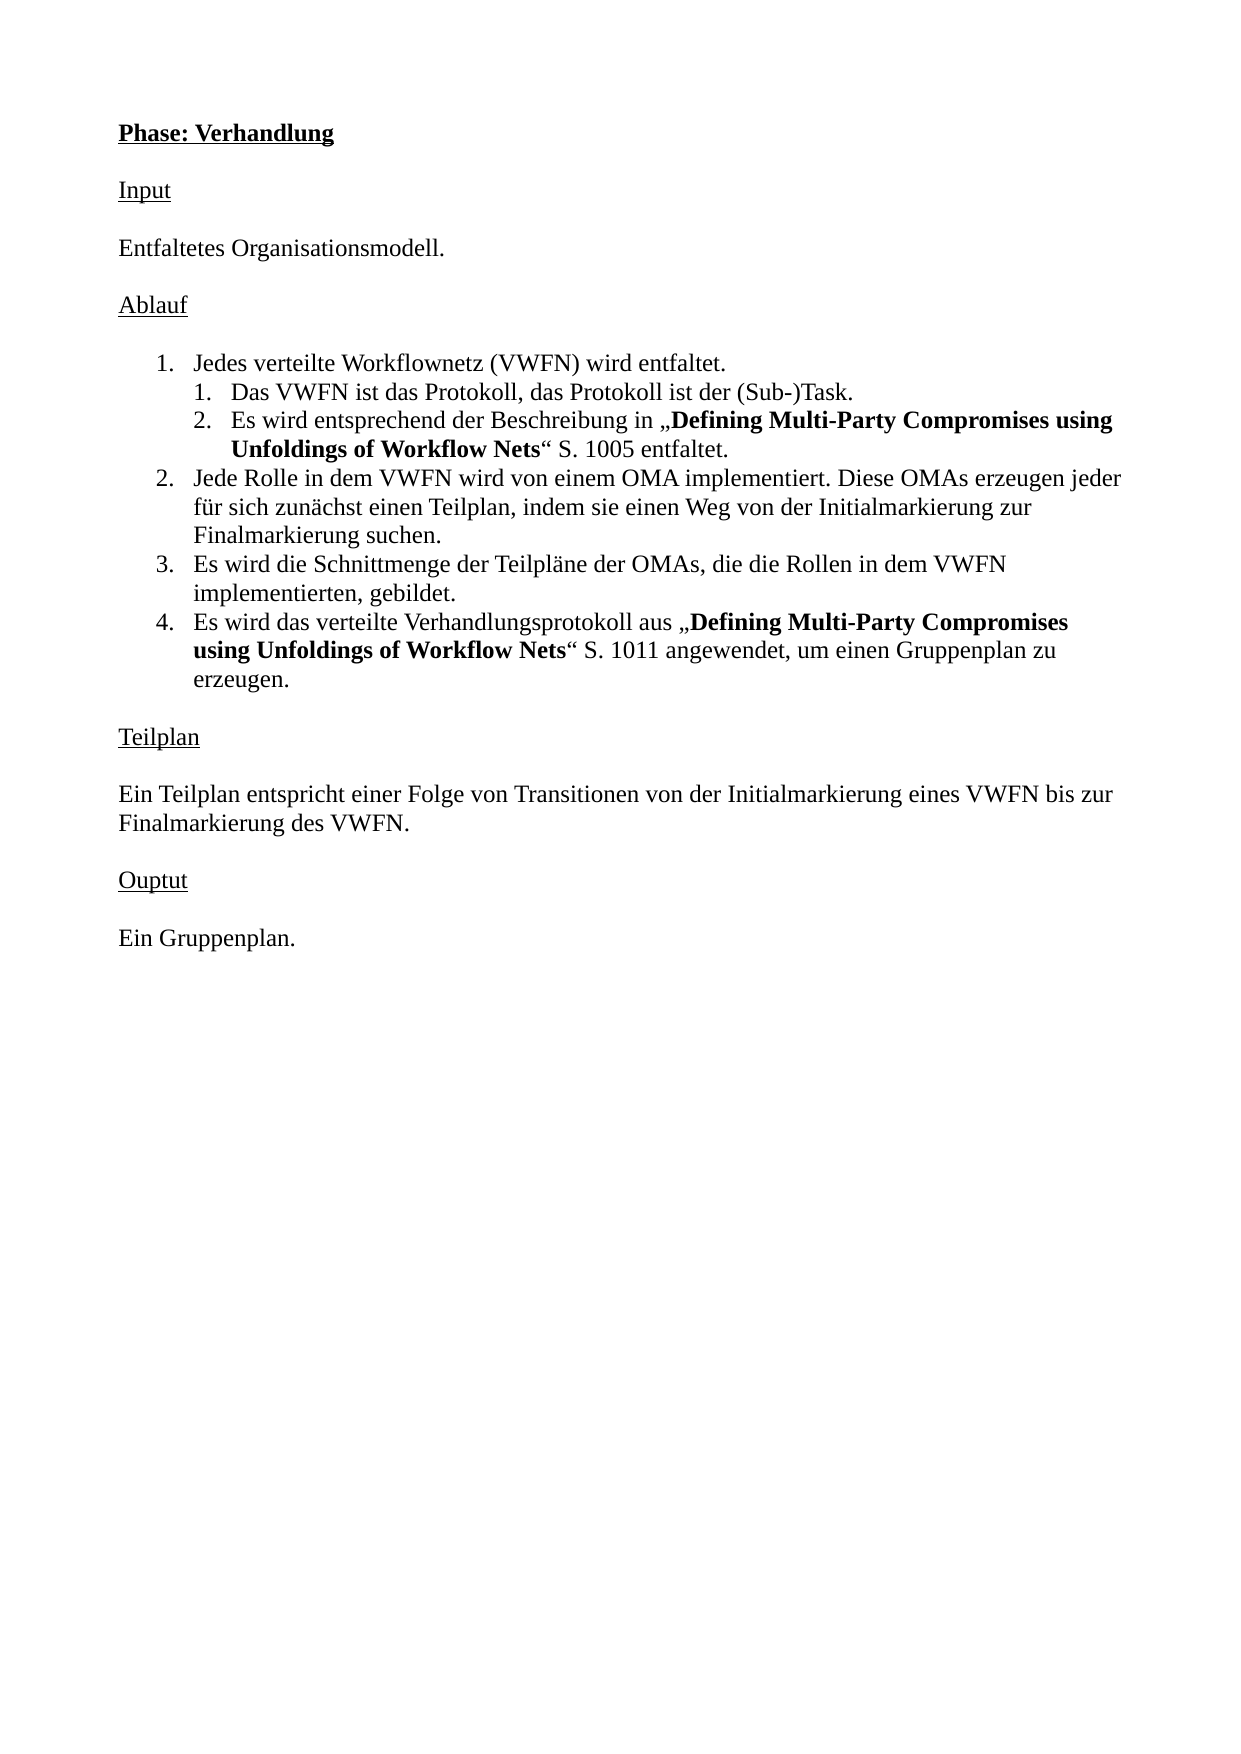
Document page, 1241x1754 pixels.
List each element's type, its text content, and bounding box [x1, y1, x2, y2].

text Ouptut [118, 866, 1122, 894]
text Ein Teilplan entspricht einer Folge von Transitionen von der Initialmarkierung eines VWFN bis zur Finalmarkierung des VWFN. [118, 779, 1122, 837]
text Input [118, 176, 1122, 204]
list Jede Rolle in dem VWFN wird von einem OMA implementiert. Diese OMAs erzeugen jeder für sich zunächst einen Teilplan, indem sie einen Weg von der Initialmarkierung zur Finalmarkierung suchen. [156, 463, 1122, 549]
list Jedes verteilte Workflownetz (VWFN) wird entfaltet. [156, 348, 1122, 377]
text Ablauf [118, 291, 1122, 319]
list Es wird entsprechend der Beschreibung in „Defining Multi-Party Compromises using Unfoldings of Workflow Nets“ S. 1005 entfaltet. [193, 406, 1122, 463]
text Entfaltetes Organisationsmodell. [118, 233, 1122, 262]
list Das VWFN ist das Protokoll, das Protokoll ist der (Sub-)Task. [193, 377, 1122, 406]
text Ein Gruppenplan. [118, 923, 1122, 952]
text Teilplan [118, 722, 1122, 751]
text Phase: Verhandlung [118, 118, 1122, 147]
list Es wird die Schnittmenge der Teilpläne der OMAs, die die Rollen in dem VWFN implementierten, gebildet. [156, 549, 1122, 607]
list Es wird das verteilte Verhandlungsprotokoll aus „Defining Multi-Party Compromises using Unfoldings of Workflow Nets“ S. 1011 angewendet, um einen Gruppenplan zu erzeugen. [156, 607, 1122, 693]
